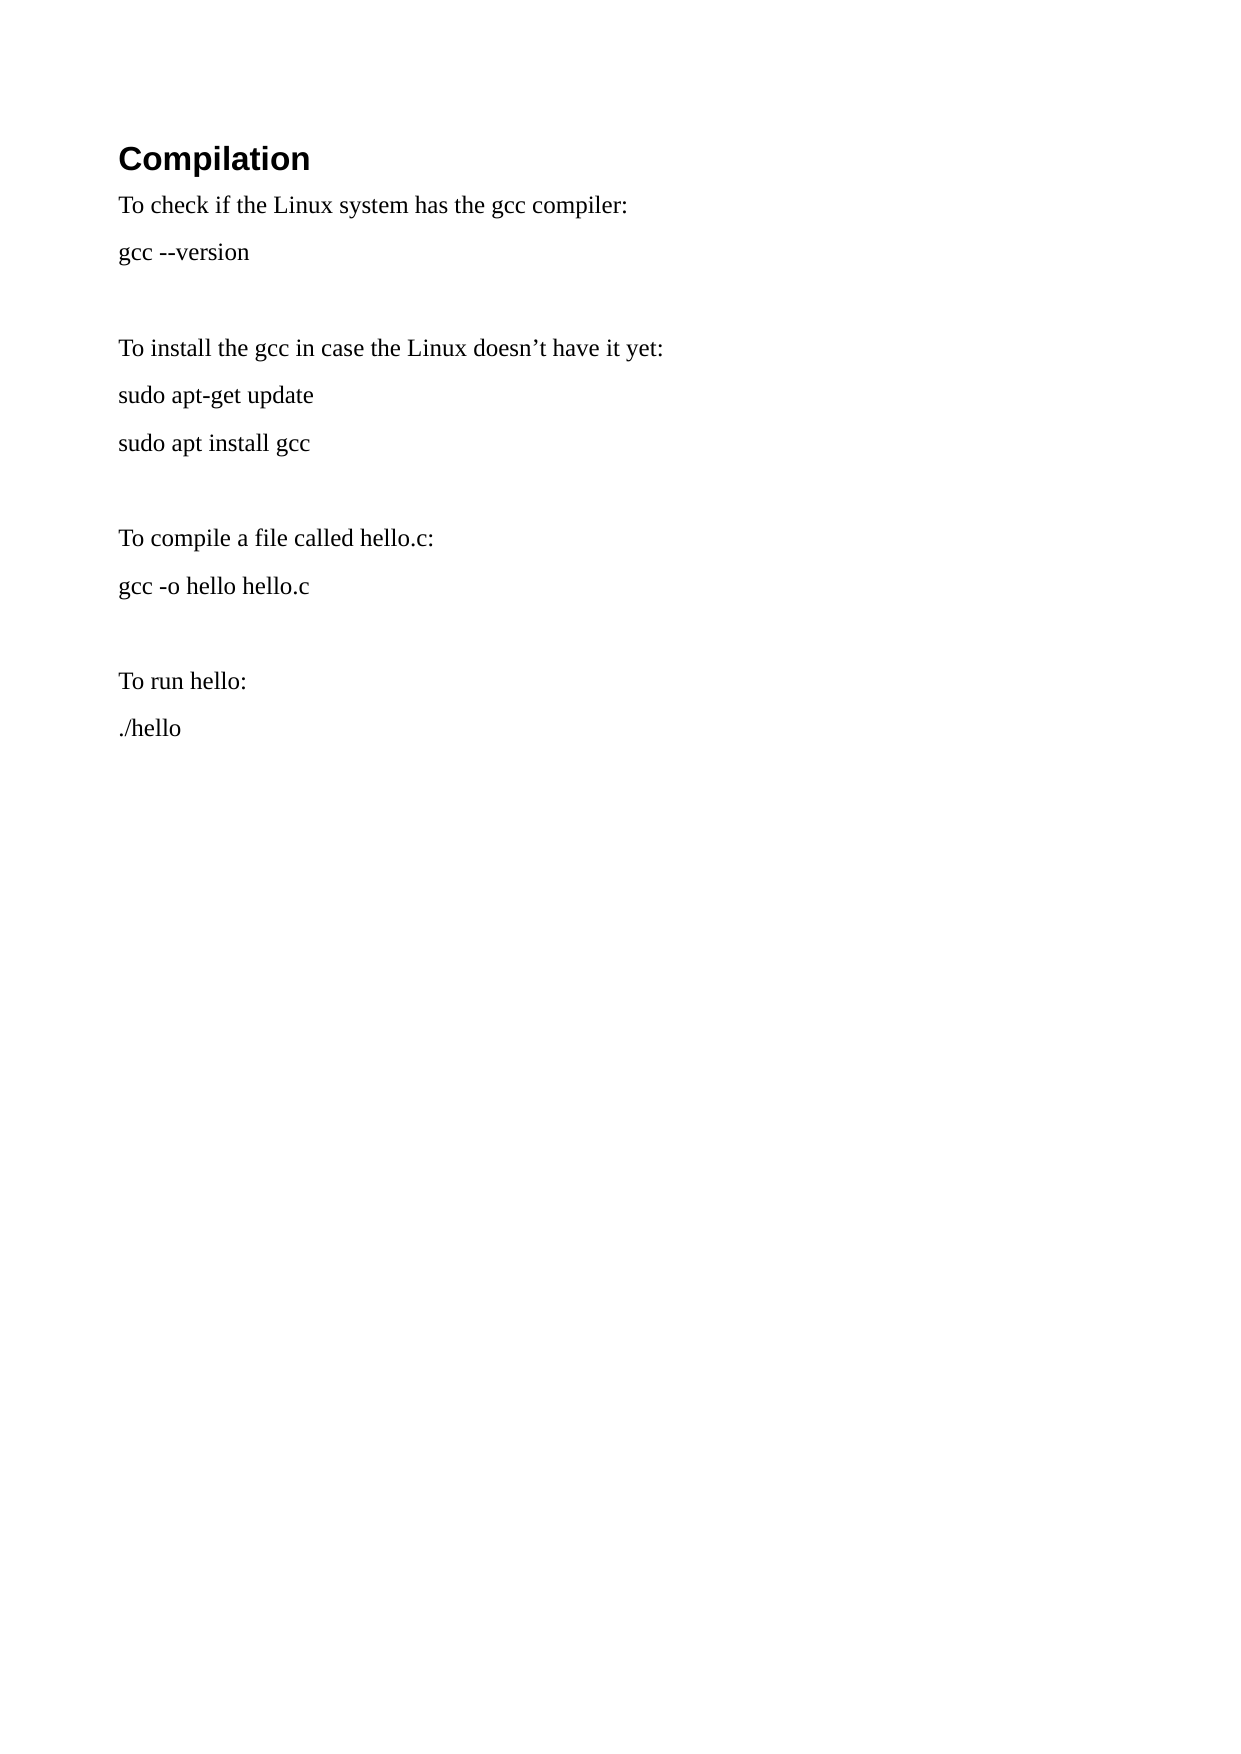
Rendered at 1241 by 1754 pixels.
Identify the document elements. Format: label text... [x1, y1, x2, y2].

text To check if the Linux system has the gcc compiler: [118, 190, 1122, 219]
subtitle Compilation [118, 139, 1122, 177]
text ./hello [118, 713, 1122, 742]
text To run hello: [118, 666, 1122, 695]
text sudo apt-get update [118, 380, 1122, 409]
text sudo apt install gcc [118, 428, 1122, 457]
text To compile a file called hello.c: [118, 523, 1122, 552]
text gcc --version [118, 237, 1122, 266]
text gcc -o hello hello.c [118, 571, 1122, 599]
text To install the gcc in case the Linux doesn’t have it yet: [118, 333, 1122, 361]
